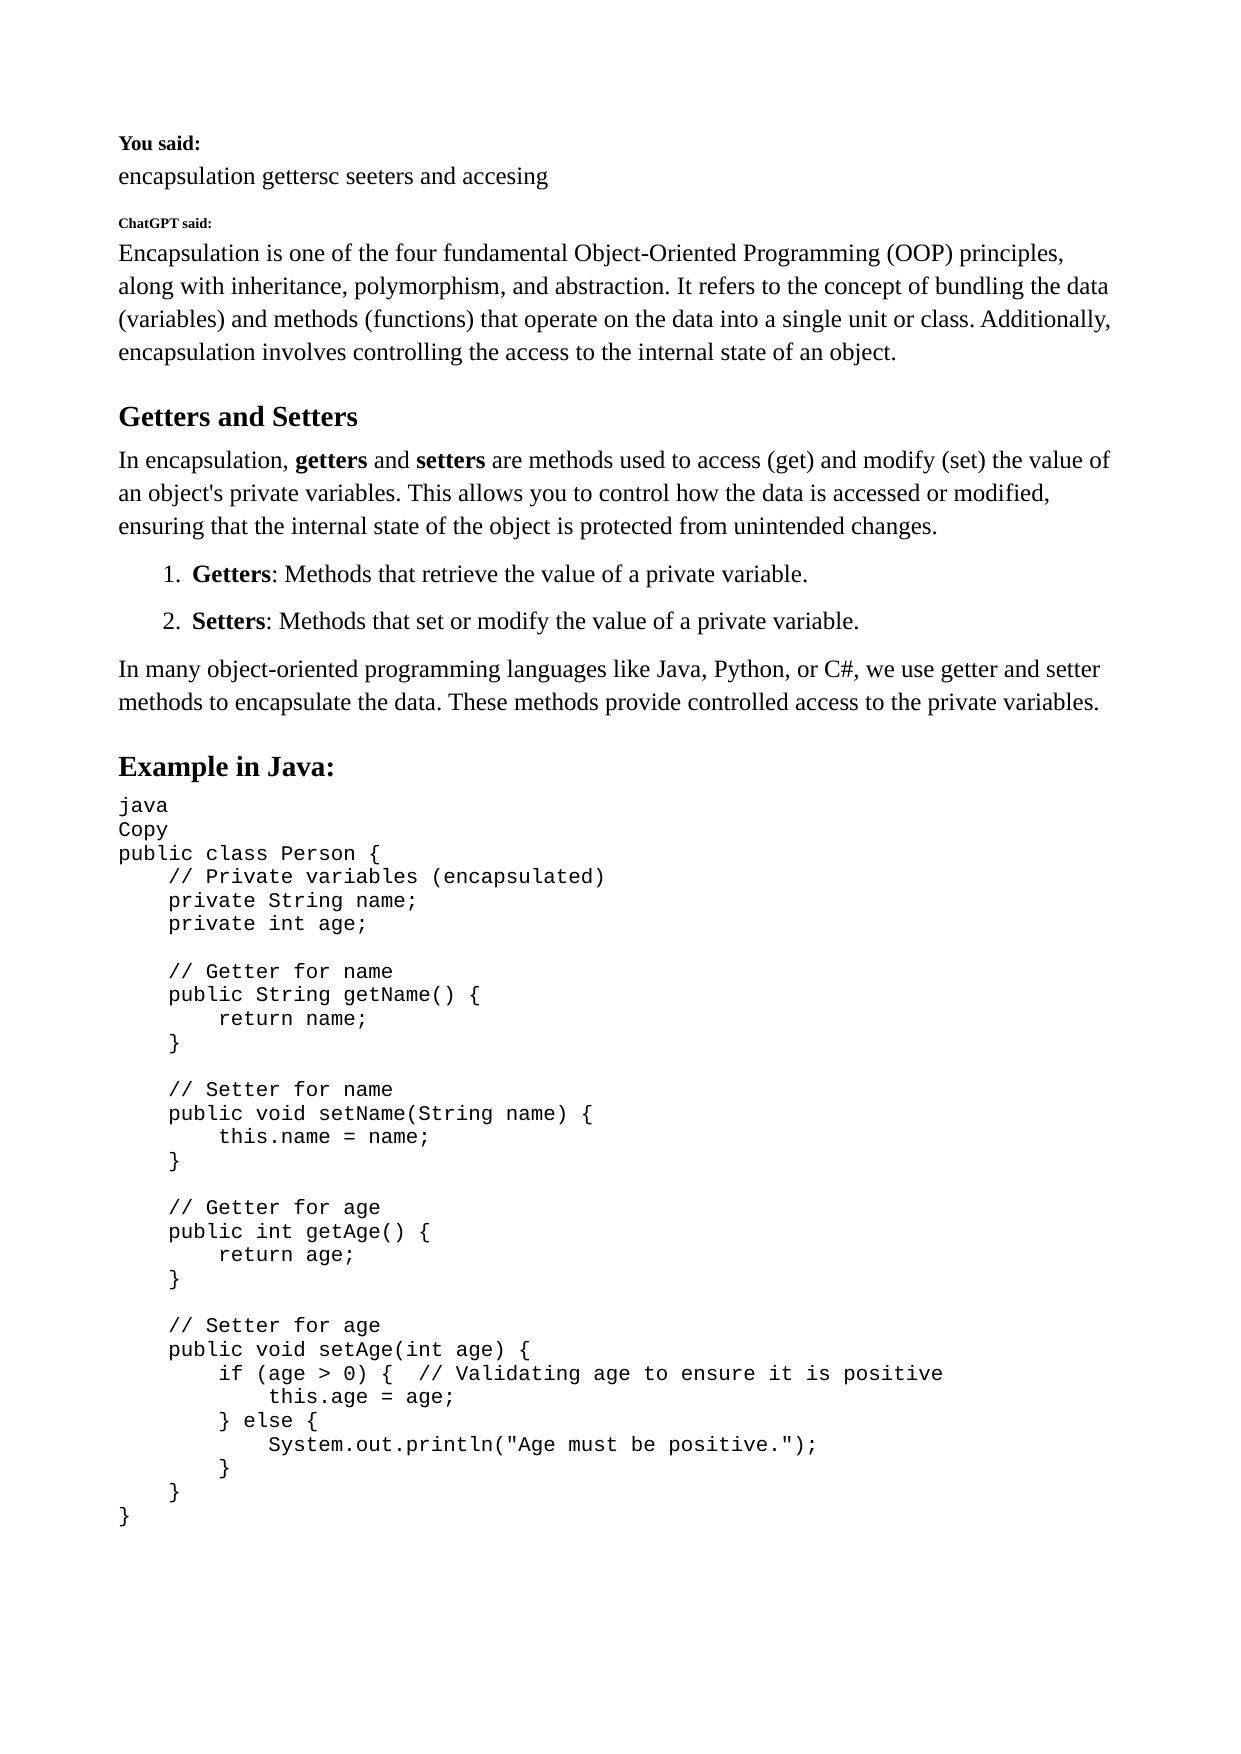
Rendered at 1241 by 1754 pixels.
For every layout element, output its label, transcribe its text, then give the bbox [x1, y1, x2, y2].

text private int age; [118, 913, 1122, 937]
text this.name = name; [118, 1126, 1122, 1150]
text java [118, 795, 1122, 819]
text if (age > 0) { // Validating age to ensure it is positive [118, 1363, 1122, 1386]
subtitle ChatGPT said: [118, 215, 1122, 232]
text // Private variables (encapsulated) [118, 866, 1122, 890]
text // Getter for name [118, 961, 1122, 984]
text } [118, 1032, 1122, 1055]
text encapsulation gettersc seeters and accesing [118, 161, 1122, 190]
text In many object-oriented programming languages like Java, Python, or C#, we use getter and setter methods to encapsulate the data. These methods provide controlled access to the private variables. [118, 654, 1122, 716]
text return name; [118, 1008, 1122, 1032]
text public void setAge(int age) { [118, 1339, 1122, 1363]
subtitle You said: [118, 131, 1122, 155]
text } [118, 1504, 1122, 1528]
subtitle Getters and Setters [118, 399, 1122, 433]
subtitle Example in Java: [118, 749, 1122, 783]
text // Setter for age [118, 1315, 1122, 1339]
text } [118, 1457, 1122, 1481]
text return age; [118, 1244, 1122, 1268]
text // Getter for age [118, 1197, 1122, 1221]
text } else { [118, 1410, 1122, 1434]
text public String getName() { [118, 984, 1122, 1008]
text private String name; [118, 890, 1122, 913]
list Getters: Methods that retrieve the value of a private variable. [162, 559, 1122, 587]
text this.age = age; [118, 1386, 1122, 1410]
text } [118, 1150, 1122, 1173]
text } [118, 1481, 1122, 1504]
list Setters: Methods that set or modify the value of a private variable. [162, 606, 1122, 635]
text In encapsulation, getters and setters are methods used to access (get) and modify (set) the value of an object's private variables. This allows you to control how the data is accessed or modified, ensuring that the internal state of the object is protected from unintended changes. [118, 445, 1122, 540]
text Encapsulation is one of the four fundamental Object-Oriented Programming (OOP) principles, along with inheritance, polymorphism, and abstraction. It refers to the concept of bundling the data (variables) and methods (functions) that operate on the data into a single unit or class. Additionally, encapsulation involves controlling the access to the internal state of an object. [118, 238, 1122, 366]
text public int getAge() { [118, 1221, 1122, 1244]
text System.out.println("Age must be positive."); [118, 1434, 1122, 1457]
text public void setName(String name) { [118, 1103, 1122, 1126]
text // Setter for name [118, 1079, 1122, 1103]
text public class Person { [118, 842, 1122, 866]
text Copy [118, 819, 1122, 842]
text } [118, 1268, 1122, 1292]
